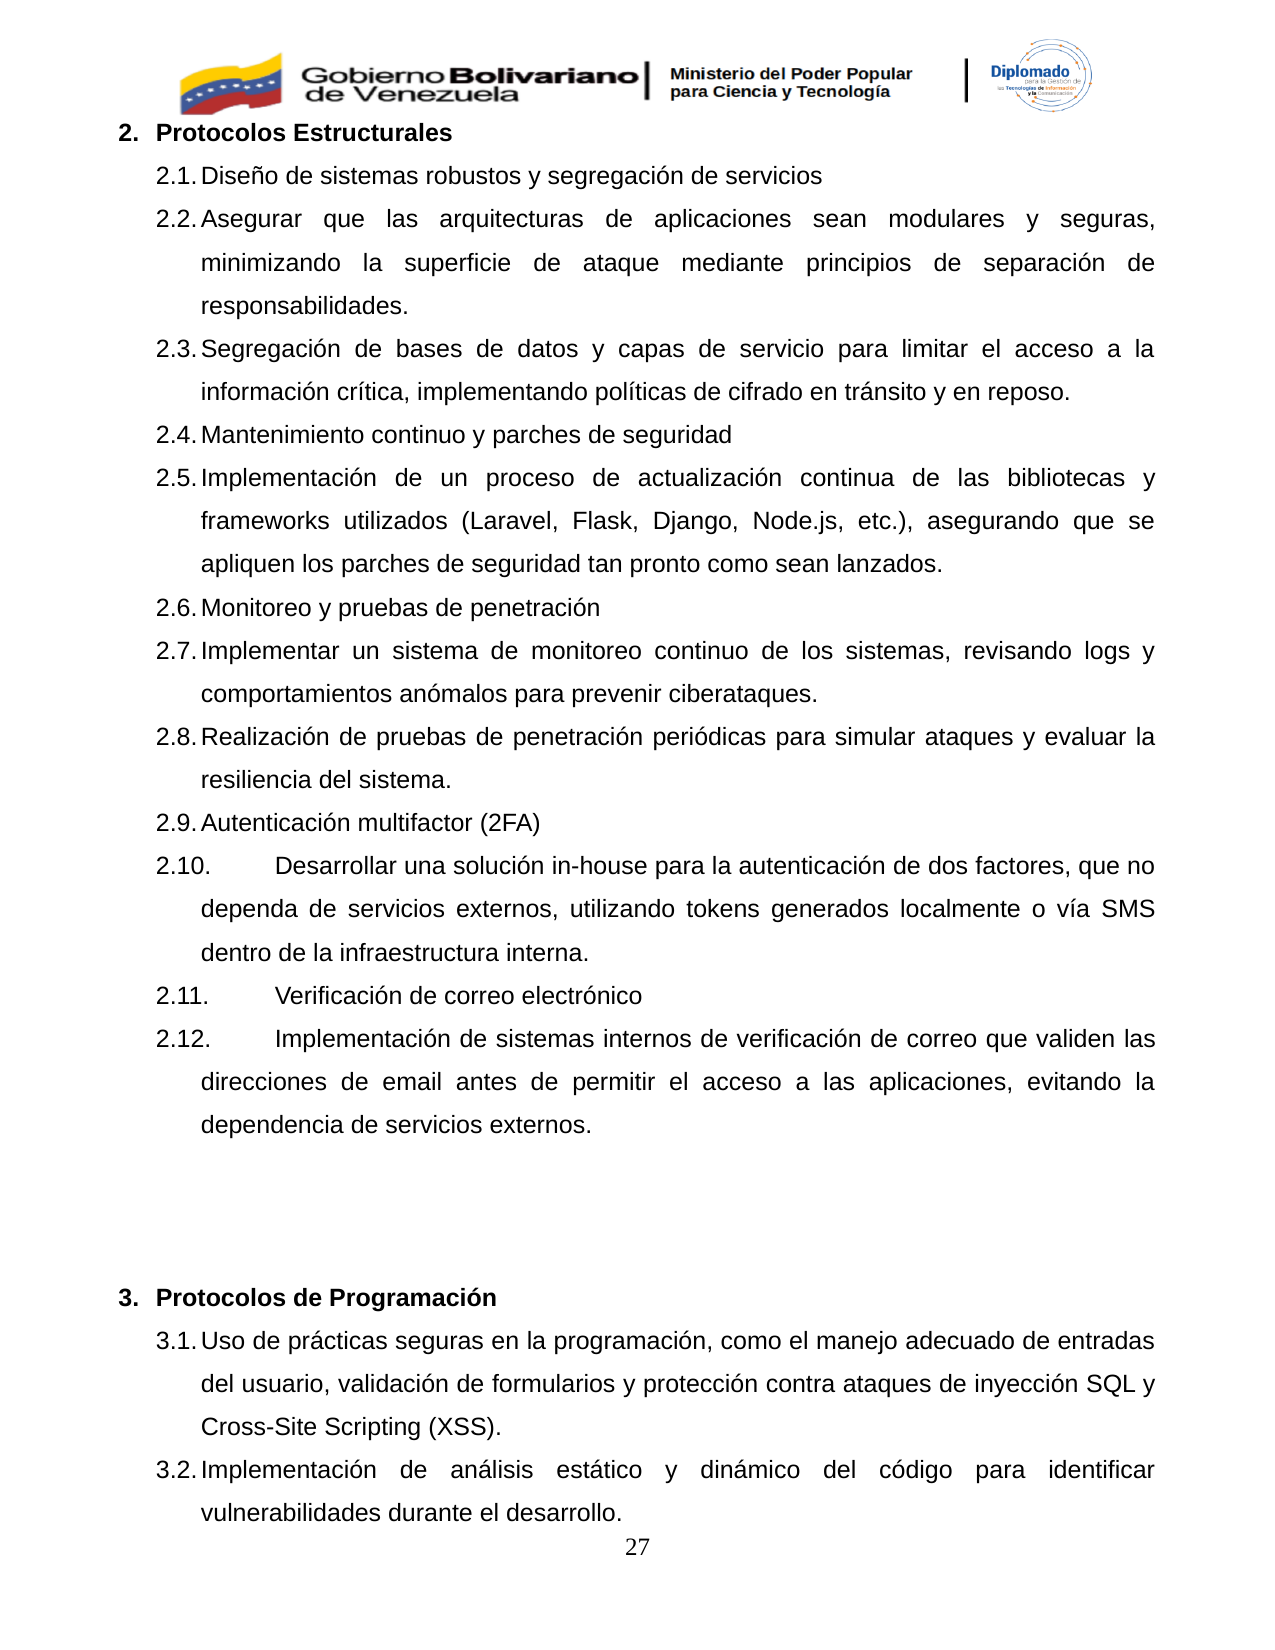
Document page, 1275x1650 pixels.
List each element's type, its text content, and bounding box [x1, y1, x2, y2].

list Monitoreo y pruebas de penetración [156, 592, 1157, 621]
list Uso de prácticas seguras en la programación, como el manejo adecuado de entradas del usuario, validación de formularios y protección contra ataques de inyección SQL y Cross-Site Scripting (XSS). [156, 1326, 1157, 1441]
list Protocolos Estructurales [118, 118, 1157, 147]
list Mantenimiento continuo y parches de seguridad [156, 420, 1157, 449]
list Implementación de sistemas internos de verificación de correo que validen las direcciones de email antes de permitir el acceso a las aplicaciones, evitando la dependencia de servicios externos. [156, 1024, 1157, 1139]
list Realización de pruebas de penetración periódicas para simular ataques y evaluar la resiliencia del sistema. [156, 722, 1157, 794]
list Diseño de sistemas robustos y segregación de servicios [156, 161, 1157, 190]
list Implementación de un proceso de actualización continua de las bibliotecas y frameworks utilizados (Laravel, Flask, Django, Node.js, etc.), asegurando que se apliquen los parches de seguridad tan pronto como sean lanzados. [156, 463, 1157, 578]
list Desarrollar una solución in-house para la autenticación de dos factores, que no dependa de servicios externos, utilizando tokens generados localmente o vía SMS dentro de la infraestructura interna. [156, 851, 1157, 966]
list Asegurar que las arquitecturas de aplicaciones sean modulares y seguras, minimizando la superficie de ataque mediante principios de separación de responsabilidades. [156, 204, 1157, 319]
list Implementar un sistema de monitoreo continuo de los sistemas, revisando logs y comportamientos anómalos para prevenir ciberataques. [156, 636, 1157, 707]
list Protocolos de Programación [118, 1282, 1157, 1311]
list Implementación de análisis estático y dinámico del código para identificar vulnerabilidades durante el desarrollo. [156, 1455, 1157, 1527]
list Autenticación multifactor (2FA) [156, 808, 1157, 837]
list Verificación de correo electrónico [156, 981, 1157, 1009]
list Segregación de bases de datos y capas de servicio para limitar el acceso a la información crítica, implementando políticas de cifrado en tránsito y en reposo. [156, 334, 1157, 406]
